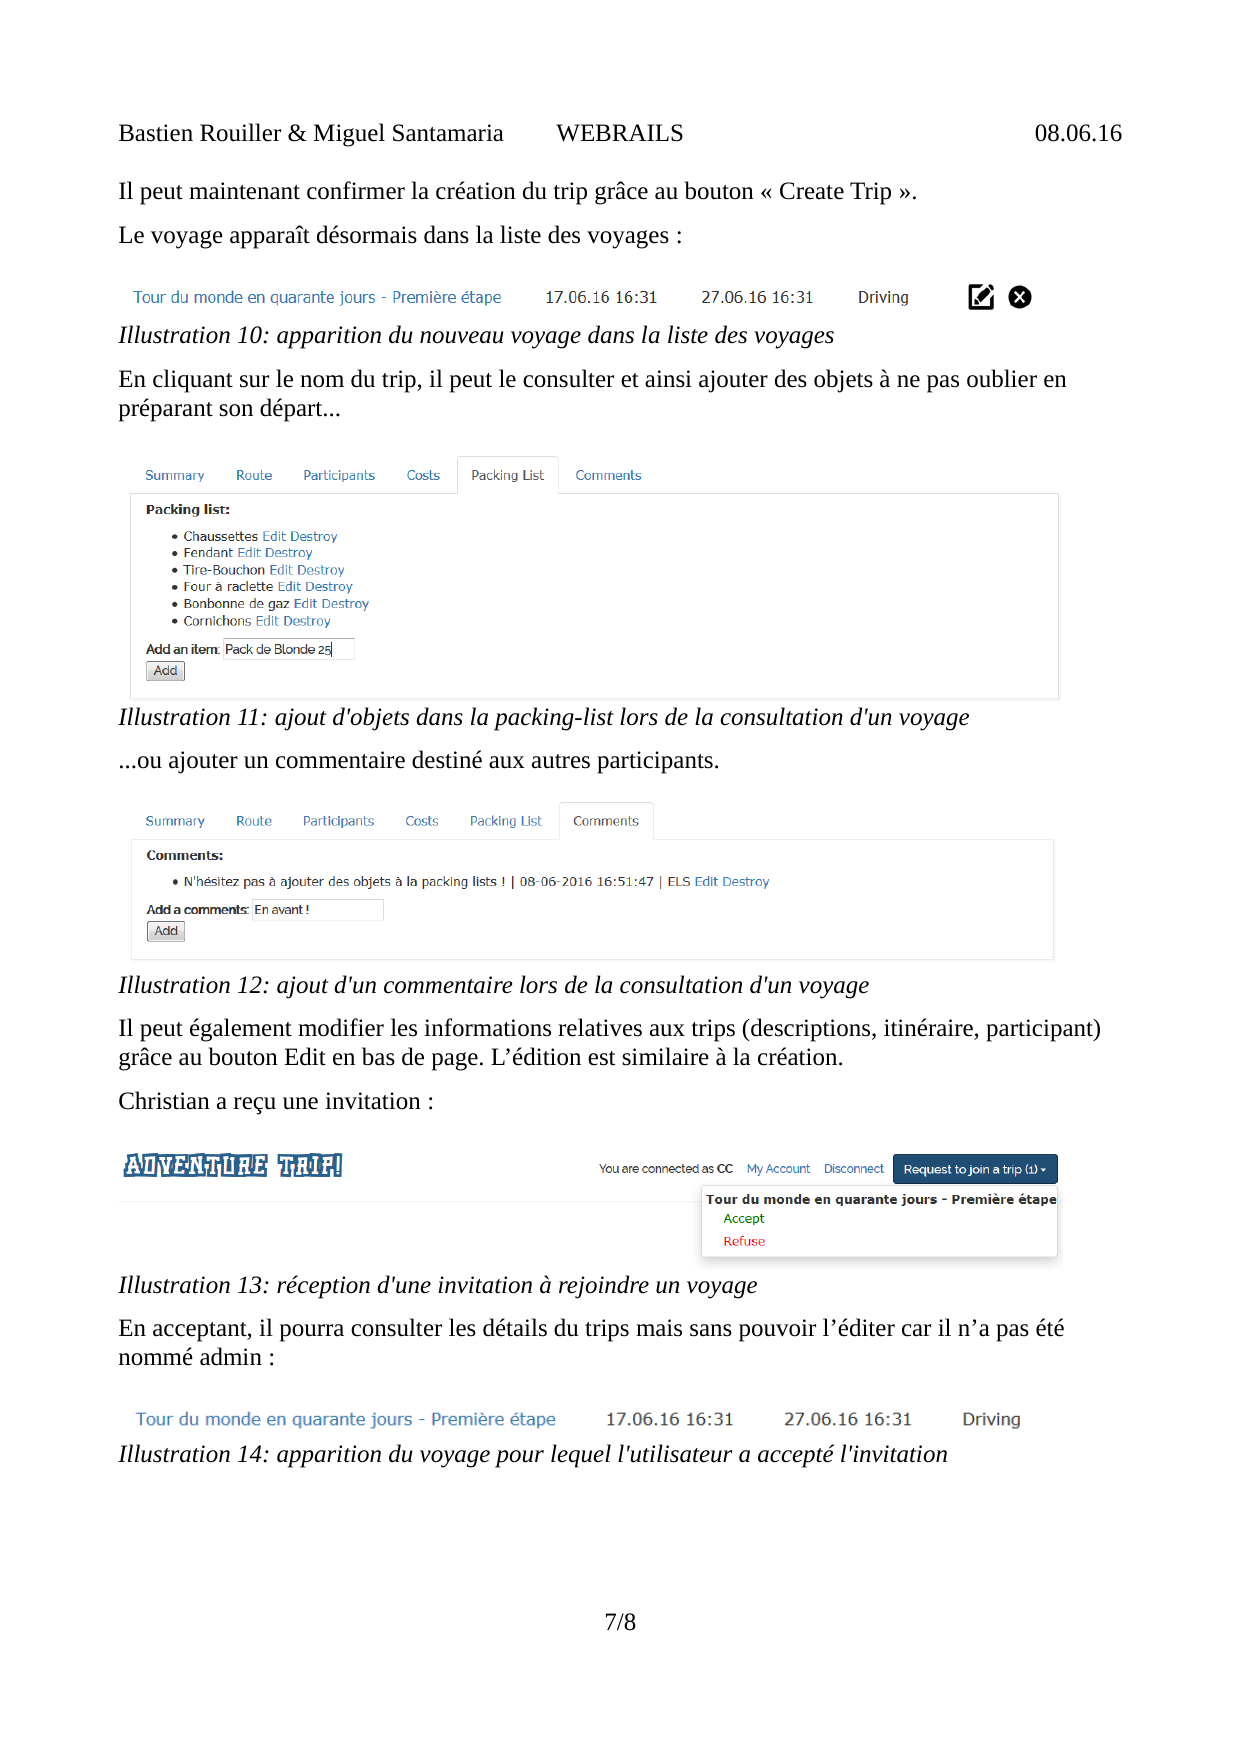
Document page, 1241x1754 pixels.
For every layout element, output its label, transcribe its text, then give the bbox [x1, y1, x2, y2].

picture [118, 801, 1064, 970]
text Illustration 11: ajout d'objets dans la packing-list lors de la consultation d'un voyage [118, 702, 1063, 731]
picture [118, 1141, 1064, 1270]
text Illustration 13: réception d'une invitation à rejoindre un voyage [118, 1270, 1063, 1299]
text ...ou ajouter un commentaire destiné aux autres participants. [118, 746, 1122, 774]
text Illustration 10: apparition du nouveau voyage dans la liste des voyages [118, 321, 1063, 349]
text Illustration 12: ajout d'un commentaire lors de la consultation d'un voyage [118, 970, 1063, 999]
text Le voyage apparaît désormais dans la liste des voyages : [118, 220, 1122, 249]
text En acceptant, il pourra consulter les détails du trips mais sans pouvoir l’éditer car il n’a pas été nommé admin : [118, 1313, 1122, 1371]
picture [118, 276, 1064, 321]
text Il peut également modifier les informations relatives aux trips (descriptions, itinéraire, participant) grâce au bouton Edit en bas de page. L’édition est similaire à la création. [118, 1013, 1122, 1071]
text Christian a reçu une invitation : [118, 1086, 1122, 1114]
picture [118, 448, 1064, 702]
text Il peut maintenant confirmer la création du trip grâce au bouton « Create Trip ». [118, 176, 1122, 205]
picture [118, 1398, 1046, 1439]
text Illustration 14: apparition du voyage pour lequel l'utilisateur a accepté l'invitation [118, 1439, 1045, 1468]
text En cliquant sur le nom du trip, il peut le consulter et ainsi ajouter des objets à ne pas oublier en préparant son départ... [118, 364, 1122, 422]
